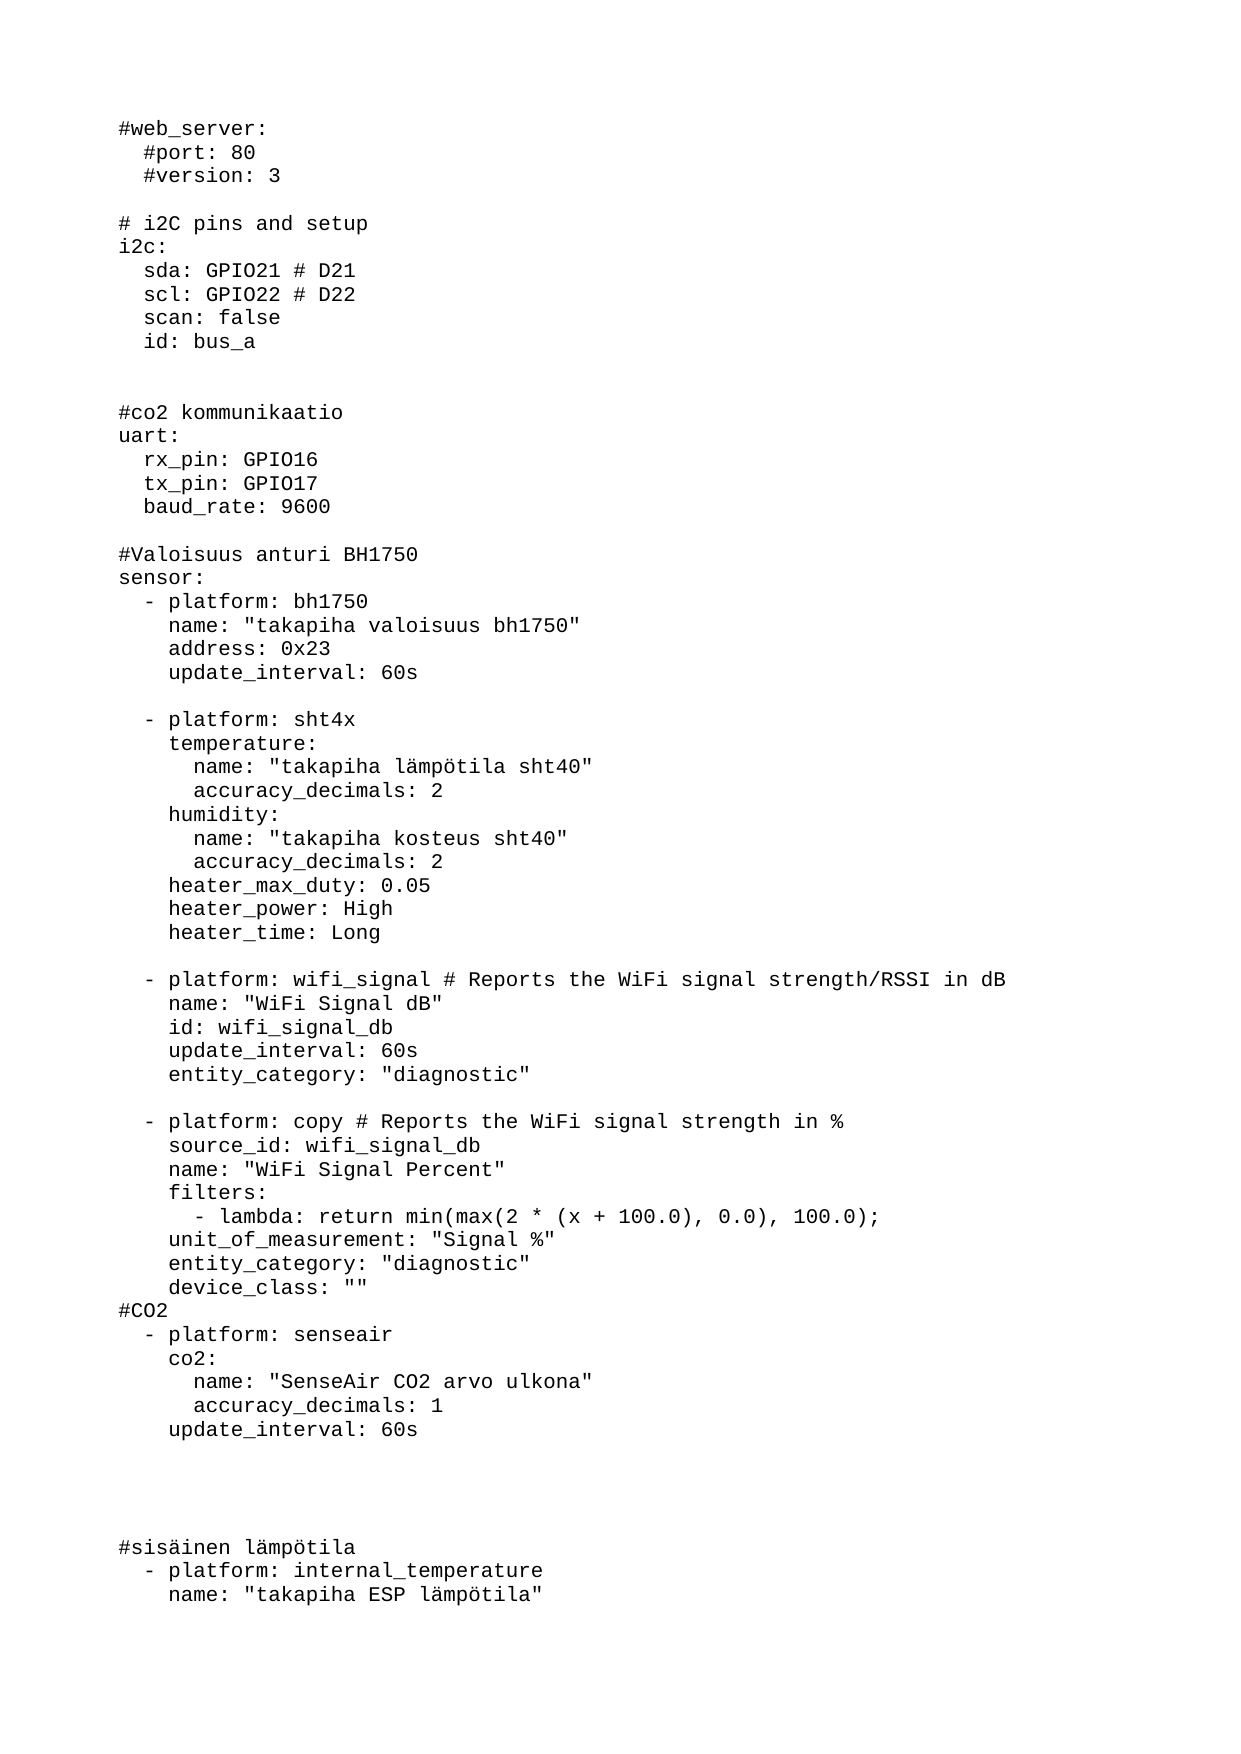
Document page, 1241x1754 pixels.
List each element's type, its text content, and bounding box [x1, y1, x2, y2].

text name: "takapiha kosteus sht40" [118, 827, 1122, 851]
text #CO2 [118, 1300, 1122, 1324]
text id: bus_a [118, 331, 1122, 354]
text tx_pin: GPIO17 [118, 473, 1122, 496]
text heater_time: Long [118, 922, 1122, 946]
text filters: [118, 1182, 1122, 1206]
text update_interval: 60s [118, 662, 1122, 686]
text - platform: internal_temperature [118, 1561, 1122, 1584]
text uart: [118, 426, 1122, 449]
text device_class: "" [118, 1277, 1122, 1300]
text address: 0x23 [118, 638, 1122, 662]
text update_interval: 60s [118, 1419, 1122, 1442]
text humidity: [118, 804, 1122, 827]
text - platform: sht4x [118, 709, 1122, 733]
text sensor: [118, 567, 1122, 591]
text - platform: senseair [118, 1324, 1122, 1348]
text accuracy_decimals: 2 [118, 851, 1122, 875]
text heater_max_duty: 0.05 [118, 875, 1122, 898]
text source_id: wifi_signal_db [118, 1135, 1122, 1158]
text # i2C pins and setup [118, 213, 1122, 236]
text #web_server: [118, 118, 1122, 142]
text accuracy_decimals: 1 [118, 1395, 1122, 1419]
text update_interval: 60s [118, 1040, 1122, 1064]
text - platform: wifi_signal # Reports the WiFi signal strength/RSSI in dB [118, 969, 1122, 993]
text #version: 3 [118, 165, 1122, 189]
text - platform: bh1750 [118, 591, 1122, 615]
text scl: GPIO22 # D22 [118, 284, 1122, 307]
text name: "WiFi Signal Percent" [118, 1158, 1122, 1182]
text name: "WiFi Signal dB" [118, 993, 1122, 1017]
text - platform: copy # Reports the WiFi signal strength in % [118, 1111, 1122, 1135]
text #Valoisuus anturi BH1750 [118, 544, 1122, 567]
text name: "takapiha ESP lämpötila" [118, 1584, 1122, 1608]
text #co2 kommunikaatio [118, 402, 1122, 426]
text #port: 80 [118, 142, 1122, 165]
text scan: false [118, 307, 1122, 331]
text unit_of_measurement: "Signal %" [118, 1229, 1122, 1253]
text #sisäinen lämpötila [118, 1537, 1122, 1561]
text co2: [118, 1348, 1122, 1371]
text name: "takapiha lämpötila sht40" [118, 757, 1122, 780]
text name: "SenseAir CO2 arvo ulkona" [118, 1371, 1122, 1395]
text accuracy_decimals: 2 [118, 780, 1122, 804]
text entity_category: "diagnostic" [118, 1253, 1122, 1277]
text entity_category: "diagnostic" [118, 1064, 1122, 1088]
text heater_power: High [118, 898, 1122, 922]
text id: wifi_signal_db [118, 1017, 1122, 1040]
text rx_pin: GPIO16 [118, 449, 1122, 473]
text i2c: [118, 236, 1122, 260]
text - lambda: return min(max(2 * (x + 100.0), 0.0), 100.0); [118, 1206, 1122, 1229]
text temperature: [118, 733, 1122, 757]
text sda: GPIO21 # D21 [118, 260, 1122, 284]
text baud_rate: 9600 [118, 496, 1122, 520]
text name: "takapiha valoisuus bh1750" [118, 615, 1122, 638]
